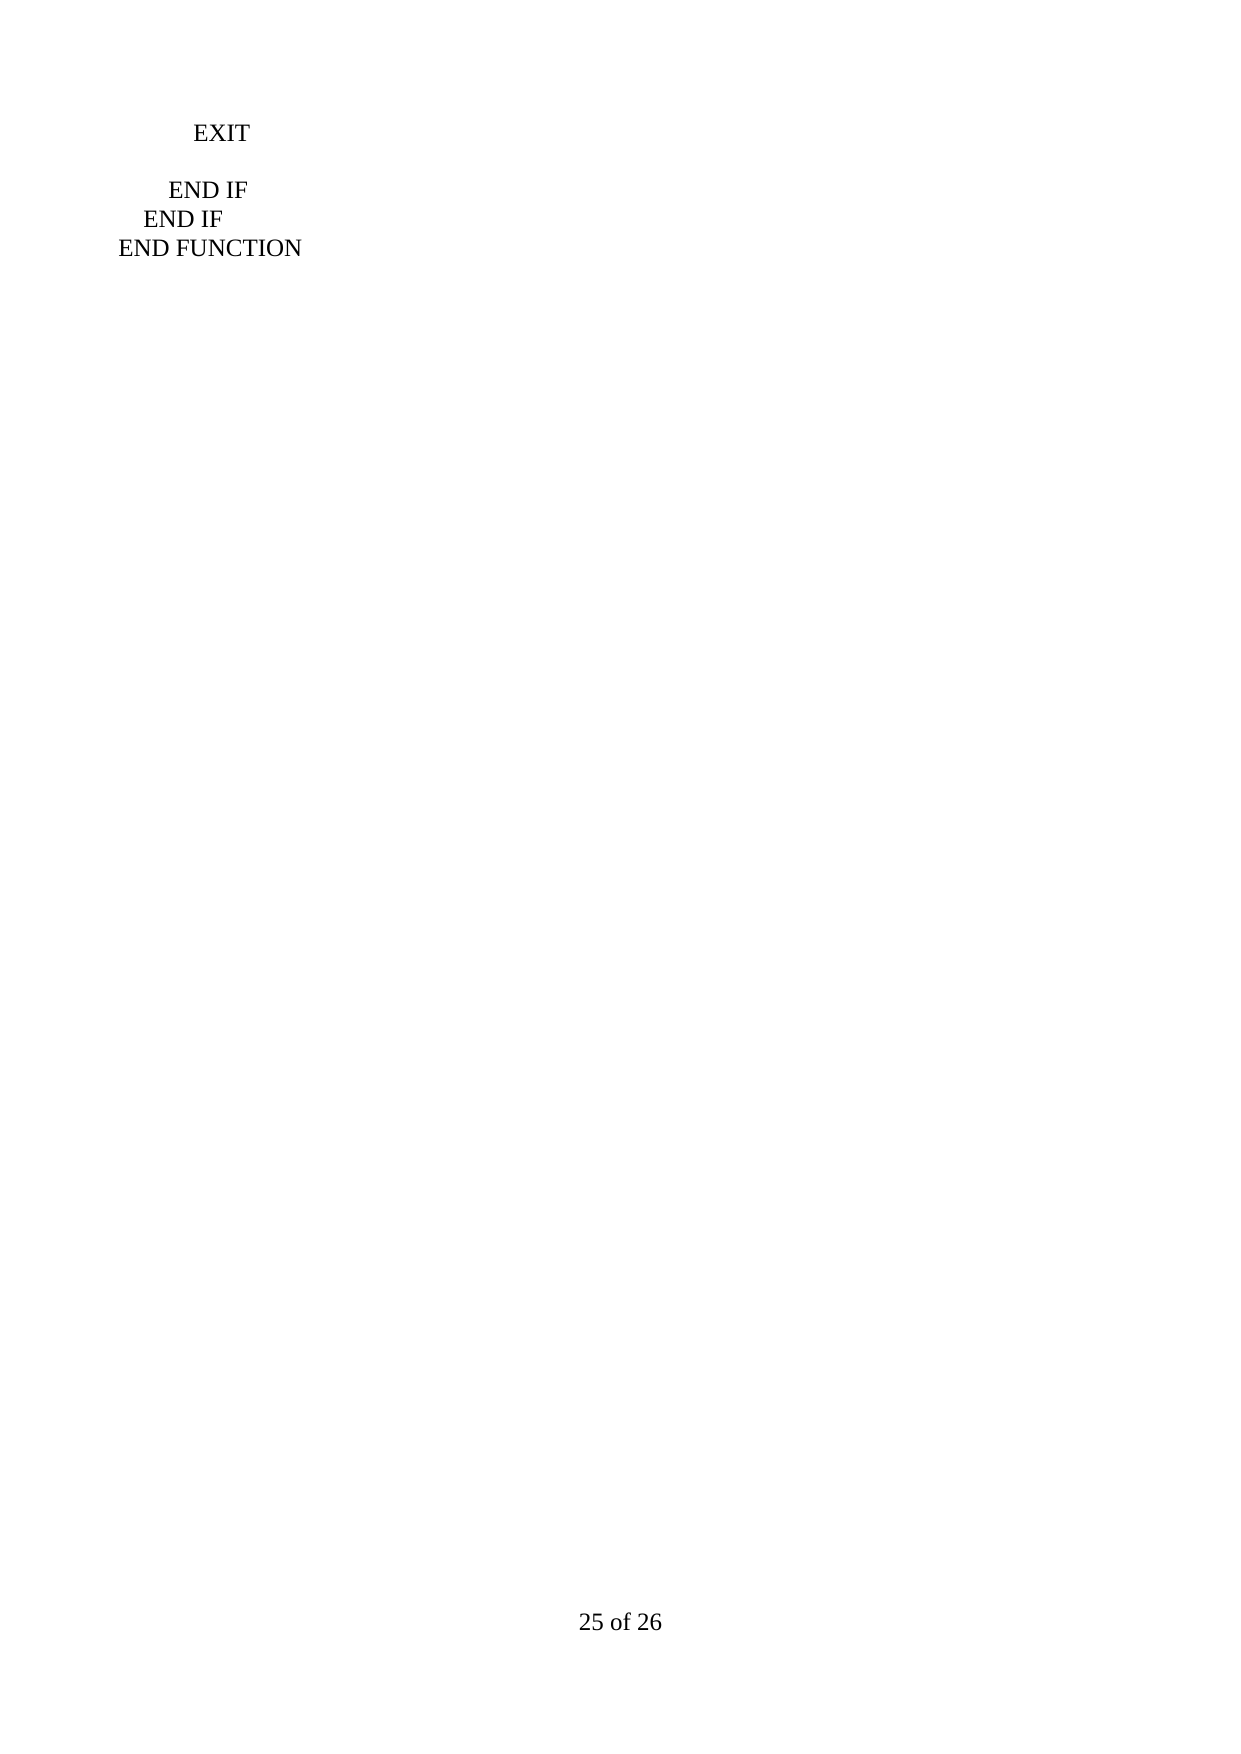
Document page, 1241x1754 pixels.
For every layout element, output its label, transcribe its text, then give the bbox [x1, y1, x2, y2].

text END FUNCTION [118, 233, 1122, 262]
text END IF [118, 204, 1122, 233]
text END IF [118, 176, 1122, 204]
text EXIT [118, 118, 1122, 147]
